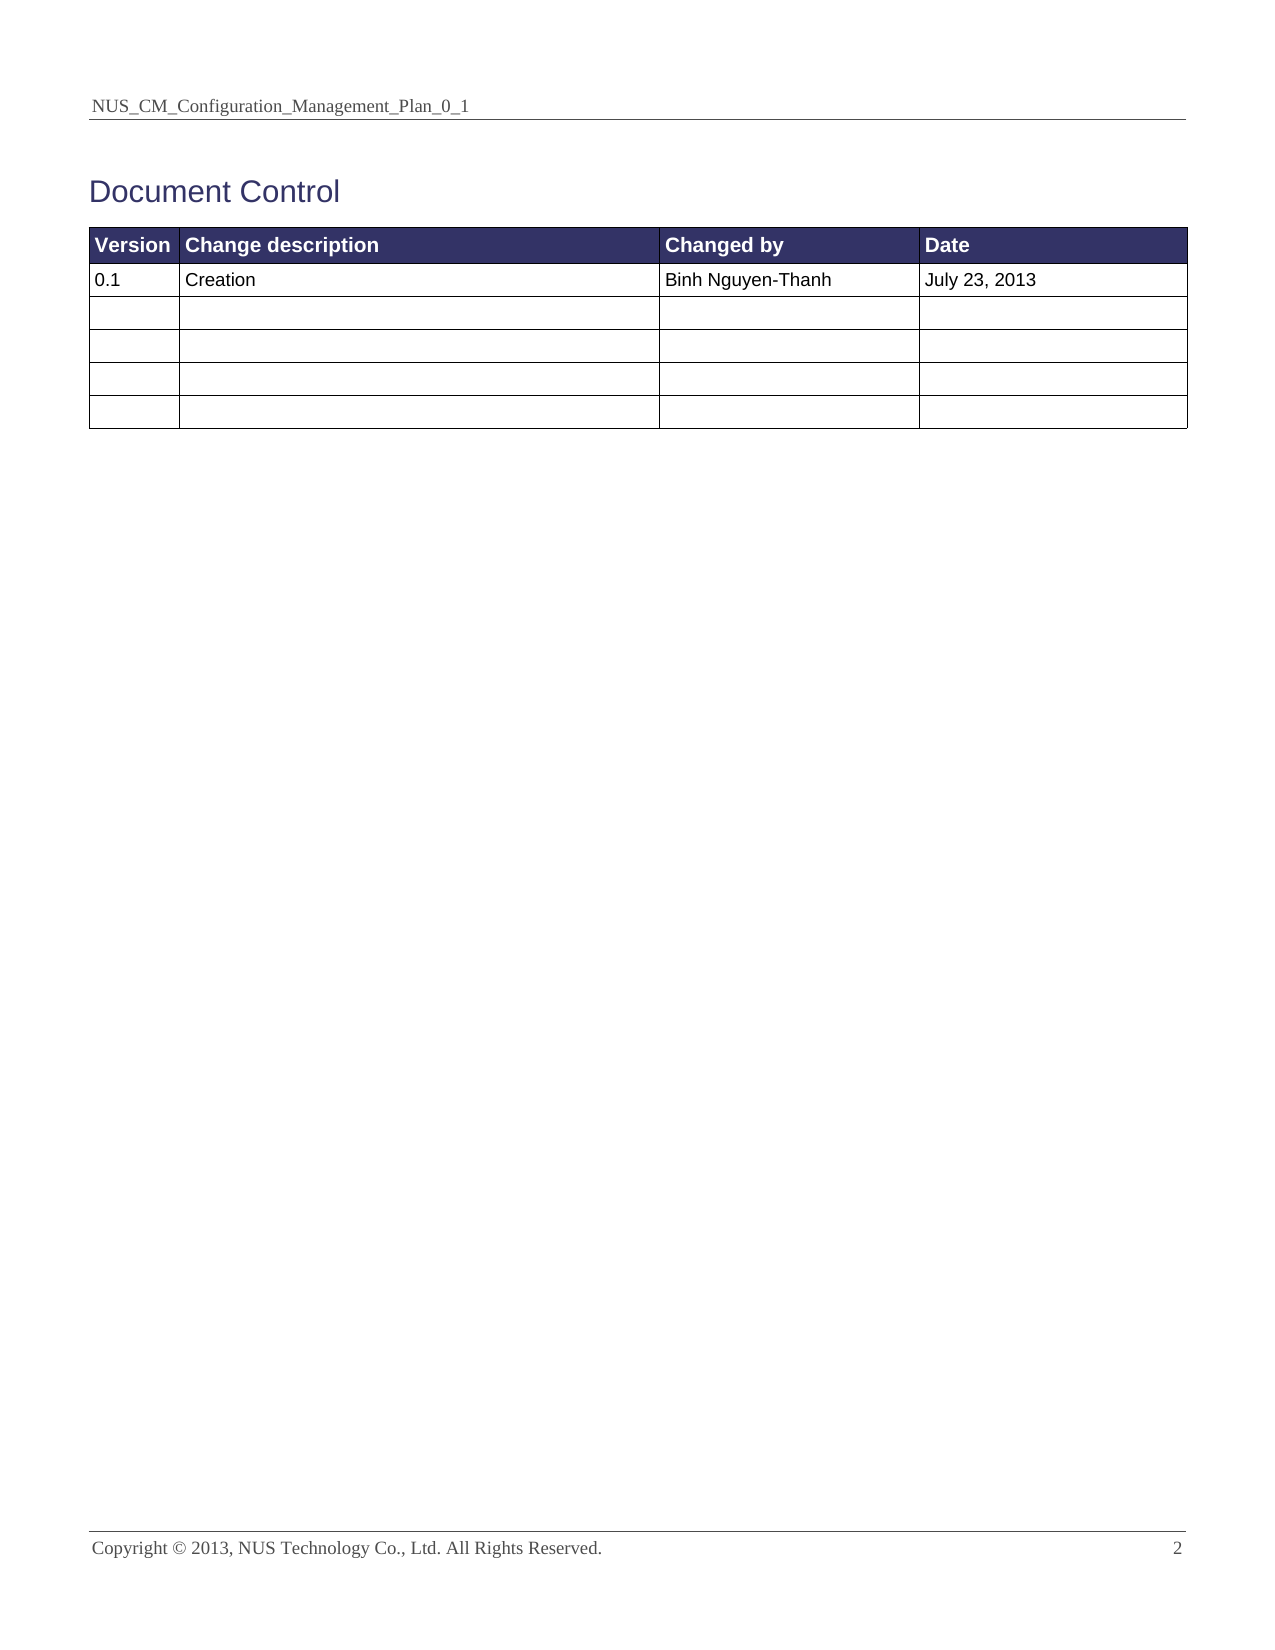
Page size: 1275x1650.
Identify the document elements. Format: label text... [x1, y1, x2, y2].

table_cell [180, 330, 659, 362]
table_header Changed by [660, 228, 919, 263]
table_header Version [90, 228, 179, 263]
table_cell [920, 363, 1187, 395]
table_cell [660, 297, 919, 329]
table_cell [90, 297, 179, 329]
table_cell [90, 363, 179, 395]
table_header Change description [180, 228, 659, 263]
table_cell [180, 297, 659, 329]
table_header Date [920, 228, 1187, 263]
table_cell [660, 396, 919, 428]
table_cell [660, 330, 919, 362]
table_cell [90, 330, 179, 362]
table_cell [920, 297, 1187, 329]
table_cell Binh Nguyen-Thanh [660, 264, 919, 296]
table_cell July 23, 2013 [920, 264, 1187, 296]
table_cell [920, 396, 1187, 428]
table_cell [920, 330, 1187, 362]
table_cell 0.1 [90, 264, 179, 296]
subtitle Document Control [88, 173, 1186, 209]
table_cell [90, 396, 179, 428]
table_cell [660, 363, 919, 395]
table_cell [180, 396, 659, 428]
table_cell [180, 363, 659, 395]
table_cell Creation [180, 264, 659, 296]
